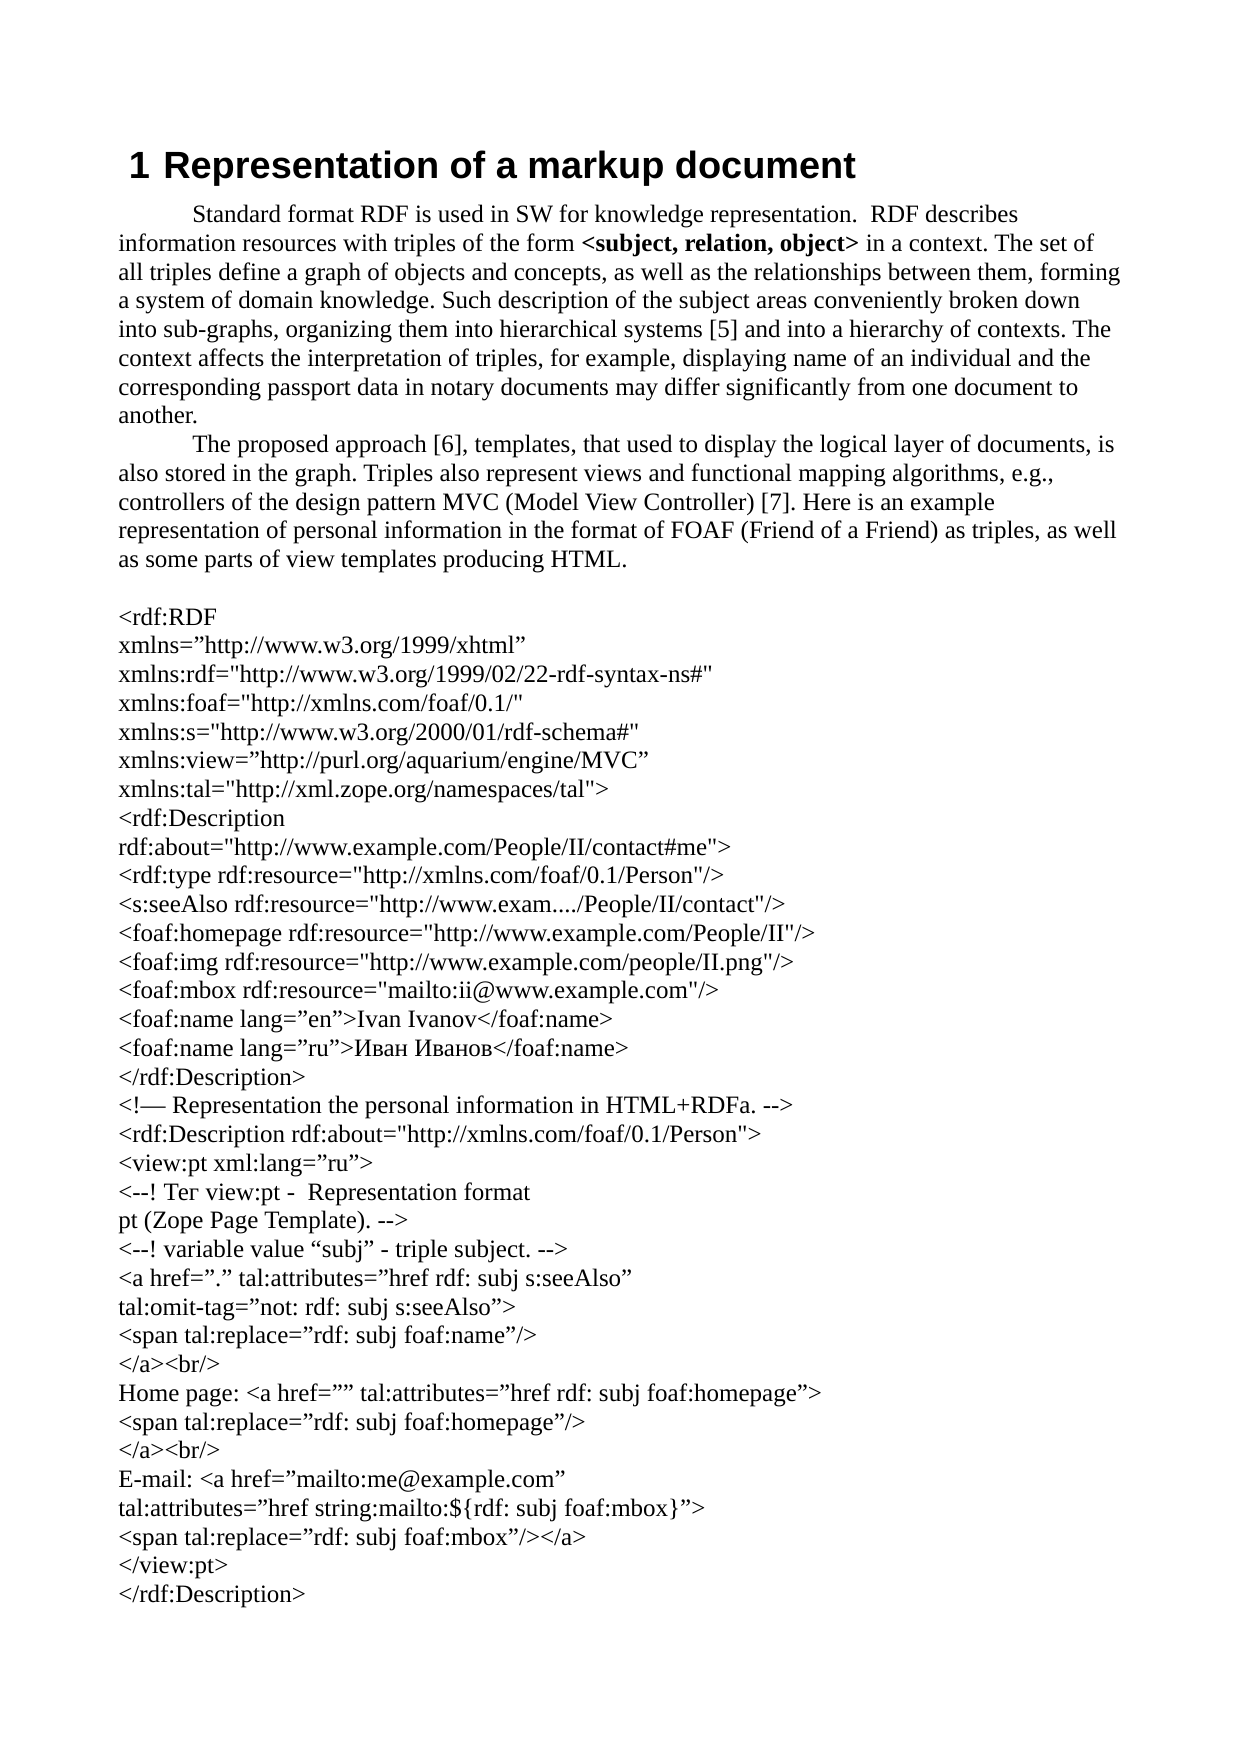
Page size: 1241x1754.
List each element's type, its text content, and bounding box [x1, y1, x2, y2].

text <foaf:name lang=”en”>Ivan Ivanov</foaf:name> [118, 1004, 1122, 1033]
text xmlns=”http://www.w3.org/1999/xhtml” [118, 631, 1122, 659]
text <foaf:homepage rdf:resource="http://www.example.com/People/II"/> [118, 918, 1122, 947]
text xmlns:rdf="http://www.w3.org/1999/02/22-rdf-syntax-ns#" [118, 659, 1122, 688]
text <foaf:img rdf:resource="http://www.example.com/people/II.png"/> [118, 947, 1122, 976]
text <view:pt xml:lang=”ru”> [118, 1148, 1122, 1177]
text <s:seeAlso rdf:resource="http://www.exam..../People/II/contact"/> [118, 889, 1122, 918]
text tal:attributes=”href string:mailto:${rdf: subj foaf:mbox}”> [118, 1493, 1122, 1522]
text </rdf:Description> [118, 1579, 1122, 1608]
text </view:pt> [118, 1551, 1122, 1579]
text <rdf:type rdf:resource="http://xmlns.com/foaf/0.1/Person"/> [118, 861, 1122, 889]
text <span tal:replace=”rdf: subj foaf:homepage”/> [118, 1407, 1122, 1436]
text <!— Representation the personal information in HTML+RDFa. --> [118, 1091, 1122, 1119]
text pt (Zope Page Template). --> [118, 1206, 1122, 1234]
text <rdf:Description [118, 803, 1122, 832]
text xmlns:tal="http://xml.zope.org/namespaces/tal"> [118, 774, 1122, 803]
text xmlns:foaf="http://xmlns.com/foaf/0.1/" [118, 688, 1122, 717]
text <span tal:replace=”rdf: subj foaf:mbox”/></a> [118, 1522, 1122, 1551]
subtitle Representation of a markup document [118, 143, 1122, 187]
text E-mail: <a href=”mailto:me@example.com” [118, 1464, 1122, 1493]
text xmlns:s="http://www.w3.org/2000/01/rdf-schema#" [118, 717, 1122, 746]
text rdf:about="http://www.example.com/People/II/contact#me"> [118, 832, 1122, 861]
text <foaf:mbox rdf:resource="mailto:ii@www.example.com"/> [118, 976, 1122, 1004]
text Home page: <a href=”” tal:attributes=”href rdf: subj foaf:homepage”> [118, 1378, 1122, 1407]
text xmlns:view=”http://purl.org/aquarium/engine/MVC” [118, 746, 1122, 774]
text Standard format RDF is used in SW for knowledge representation. RDF describes information resources with triples of the form <subject, relation, object> in a context. The set of all triples define a graph of objects and concepts, as well as the relationships between them, forming a system of domain knowledge. Such description of the subject areas conveniently broken down into sub-graphs, organizing them into hierarchical systems [5] and into a hierarchy of contexts. The context affects the interpretation of triples, for example, displaying name of an individual and the corresponding passport data in notary documents may differ significantly from one document to another. [118, 199, 1122, 429]
text <rdf:Description rdf:about="http://xmlns.com/foaf/0.1/Person"> [118, 1119, 1122, 1148]
text </rdf:Description> [118, 1062, 1122, 1091]
text <a href=”.” tal:attributes=”href rdf: subj s:seeAlso” [118, 1263, 1122, 1292]
text tal:omit-tag=”not: rdf: subj s:seeAlso”> [118, 1292, 1122, 1321]
text <--! variable value “subj” - triple subject. --> [118, 1234, 1122, 1263]
text The proposed approach [6], templates, that used to display the logical layer of documents, is also stored in the graph. Triples also represent views and functional mapping algorithms, e.g., controllers of the design pattern MVC (Model View Controller) [7]. Here is an example representation of personal information in the format of FOAF (Friend of a Friend) as triples, as well as some parts of view templates producing HTML. [118, 429, 1122, 573]
text </a><br/> [118, 1436, 1122, 1464]
text <rdf:RDF [118, 602, 1122, 631]
text <foaf:name lang=”ru”>Иван Иванов</foaf:name> [118, 1033, 1122, 1062]
text </a><br/> [118, 1349, 1122, 1378]
text <--! Тег view:pt - Representation format [118, 1177, 1122, 1206]
text <span tal:replace=”rdf: subj foaf:name”/> [118, 1321, 1122, 1349]
